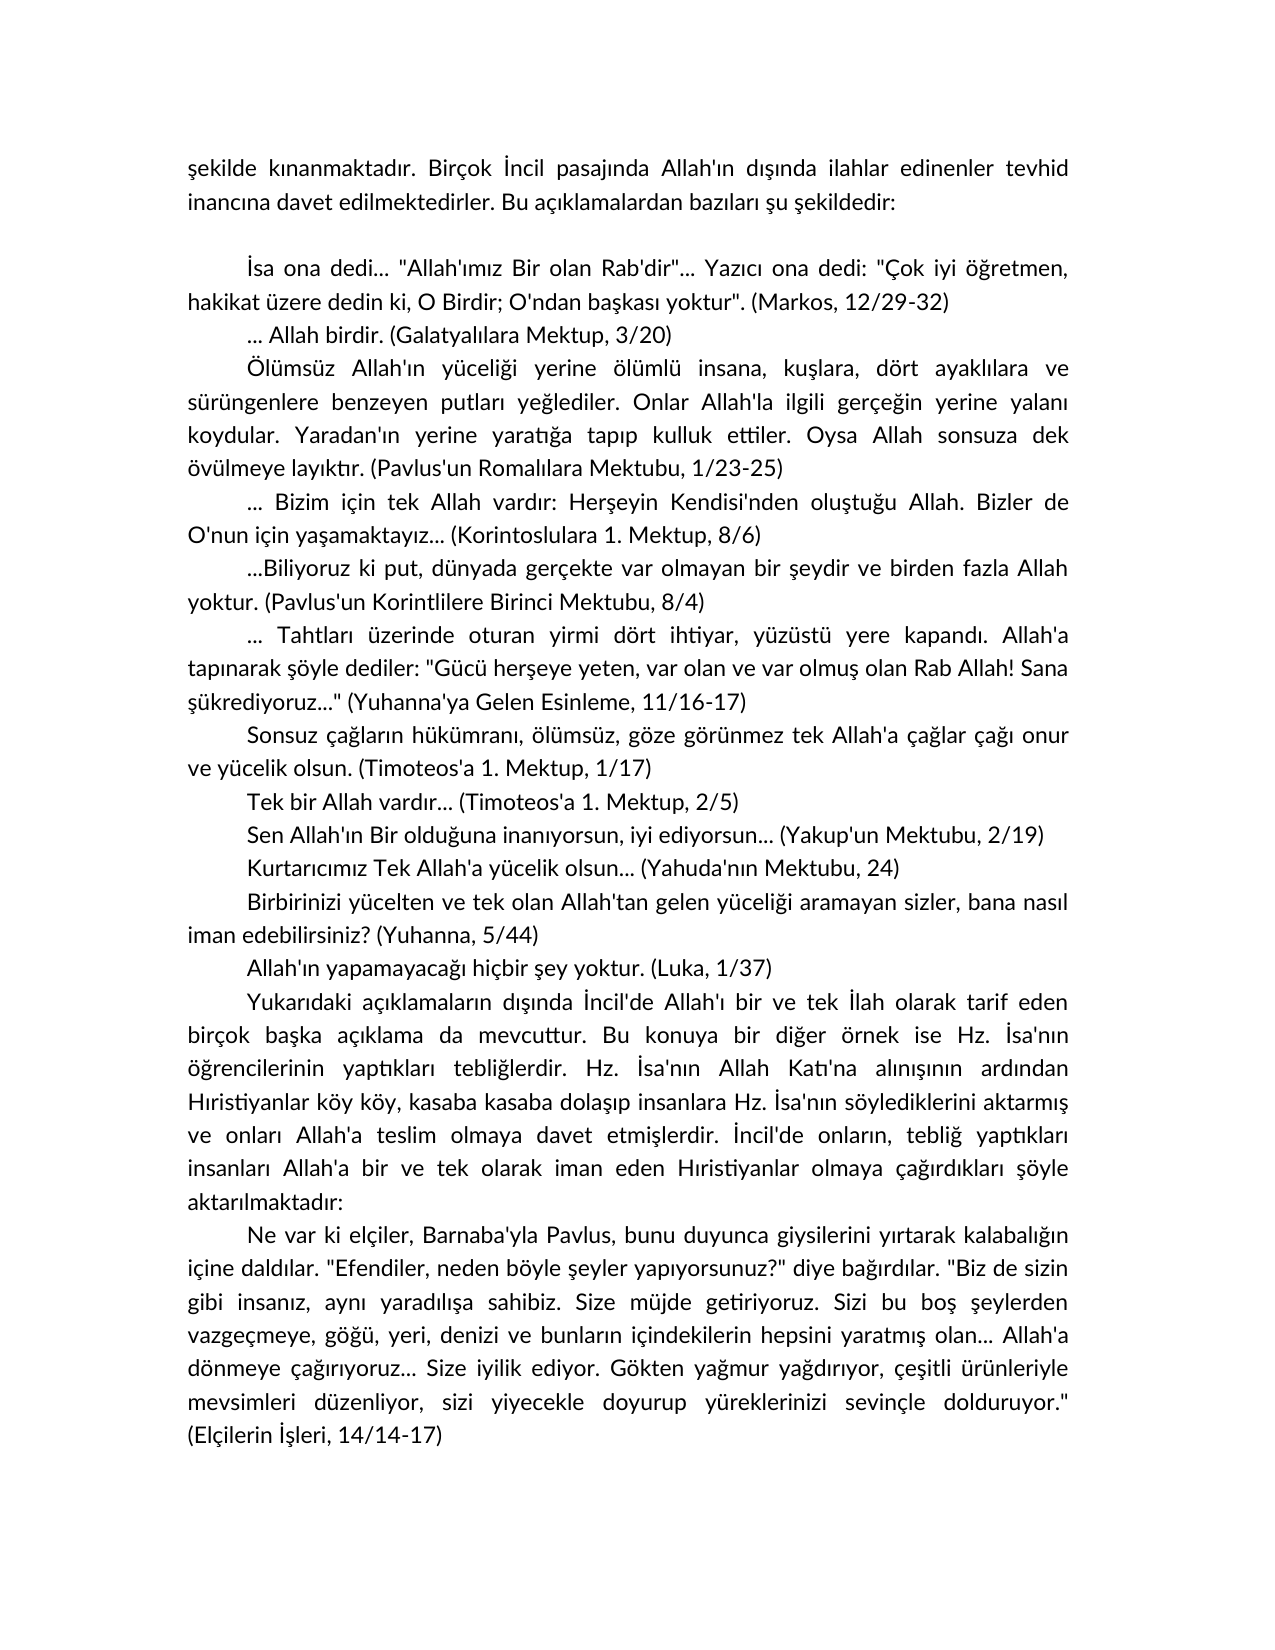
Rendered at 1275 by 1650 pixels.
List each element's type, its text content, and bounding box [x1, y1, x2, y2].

text Yukarıdaki açıklamaların dışında İncil'de Allah'ı bir ve tek İlah olarak tarif eden birçok başka açıklama da mevcuttur. Bu konuya bir diğer örnek ise Hz. İsa'nın öğrencilerinin yaptıkları tebliğlerdir. Hz. İsa'nın Allah Katı'na alınışının ardından Hıristiyanlar köy köy, kasaba kasaba dolaşıp insanlara Hz. İsa'nın söylediklerini aktarmış ve onları Allah'a teslim olmaya davet etmişlerdir. İncil'de onların, tebliğ yaptıkları insanları Allah'a bir ve tek olarak iman eden Hıristiyanlar olmaya çağırdıkları şöyle aktarılmaktadır: [187, 983, 1070, 1217]
text ... Bizim için tek Allah vardır: Herşeyin Kendisi'nden oluştuğu Allah. Bizler de O'nun için yaşamaktayız... (Korintoslulara 1. Mektup, 8/6) [187, 483, 1070, 550]
text Kurtarıcımız Tek Allah'a yücelik olsun... (Yahuda'nın Mektubu, 24) [187, 850, 1070, 883]
text Ne var ki elçiler, Barnaba'yla Pavlus, bunu duyunca giysilerini yırtarak kalabalığın içine daldılar. "Efendiler, neden böyle şeyler yapıyorsunuz?" diye bağırdılar. "Biz de sizin gibi insanız, aynı yaradılışa sahibiz. Size müjde getiriyoruz. Sizi bu boş şeylerden vazgeçmeye, göğü, yeri, denizi ve bunların içindekilerin hepsini yaratmış olan... Allah'a dönmeye çağırıyoruz... Size iyilik ediyor. Gökten yağmur yağdırıyor, çeşitli ürünleriyle mevsimleri düzenliyor, sizi yiyecekle doyurup yüreklerinizi sevinçle dolduruyor." (Elçilerin İşleri, 14/14-17) [187, 1217, 1070, 1450]
text Ölümsüz Allah'ın yüceliği yerine ölümlü insana, kuşlara, dört ayaklılara ve sürüngenlere benzeyen putları yeğlediler. Onlar Allah'la ilgili gerçeğin yerine yalanı koydular. Yaradan'ın yerine yaratığa tapıp kulluk ettiler. Oysa Allah sonsuza dek övülmeye layıktır. (Pavlus'un Romalılara Mektubu, 1/23-25) [187, 350, 1070, 483]
text Tek bir Allah vardır... (Timoteos'a 1. Mektup, 2/5) [187, 783, 1070, 817]
text ... Allah birdir. (Galatyalılara Mektup, 3/20) [187, 317, 1070, 350]
text ...Biliyoruz ki put, dünyada gerçekte var olmayan bir şeydir ve birden fazla Allah yoktur. (Pavlus'un Korintlilere Birinci Mektubu, 8/4) [187, 550, 1070, 617]
text Sen Allah'ın Bir olduğuna inanıyorsun, iyi ediyorsun... (Yakup'un Mektubu, 2/19) [187, 817, 1070, 850]
text Allah'ın yapamayacağı hiçbir şey yoktur. (Luka, 1/37) [187, 950, 1070, 983]
text İsa ona dedi... "Allah'ımız Bir olan Rab'dir"... Yazıcı ona dedi: "Çok iyi öğretmen, hakikat üzere dedin ki, O Birdir; O'ndan başkası yoktur". (Markos, 12/29-32) [187, 250, 1070, 317]
text Birbirinizi yücelten ve tek olan Allah'tan gelen yüceliği aramayan sizler, bana nasıl iman edebilirsiniz? (Yuhanna, 5/44) [187, 883, 1070, 950]
text şekilde kınanmaktadır. Birçok İncil pasajında Allah'ın dışında ilahlar edinenler tevhid inancına davet edilmektedirler. Bu açıklamalardan bazıları şu şekildedir: [187, 150, 1070, 217]
text Sonsuz çağların hükümranı, ölümsüz, göze görünmez tek Allah'a çağlar çağı onur ve yücelik olsun. (Timoteos'a 1. Mektup, 1/17) [187, 717, 1070, 783]
text ... Tahtları üzerinde oturan yirmi dört ihtiyar, yüzüstü yere kapandı. Allah'a tapınarak şöyle dediler: "Gücü herşeye yeten, var olan ve var olmuş olan Rab Allah! Sana şükrediyoruz..." (Yuhanna'ya Gelen Esinleme, 11/16-17) [187, 617, 1070, 717]
